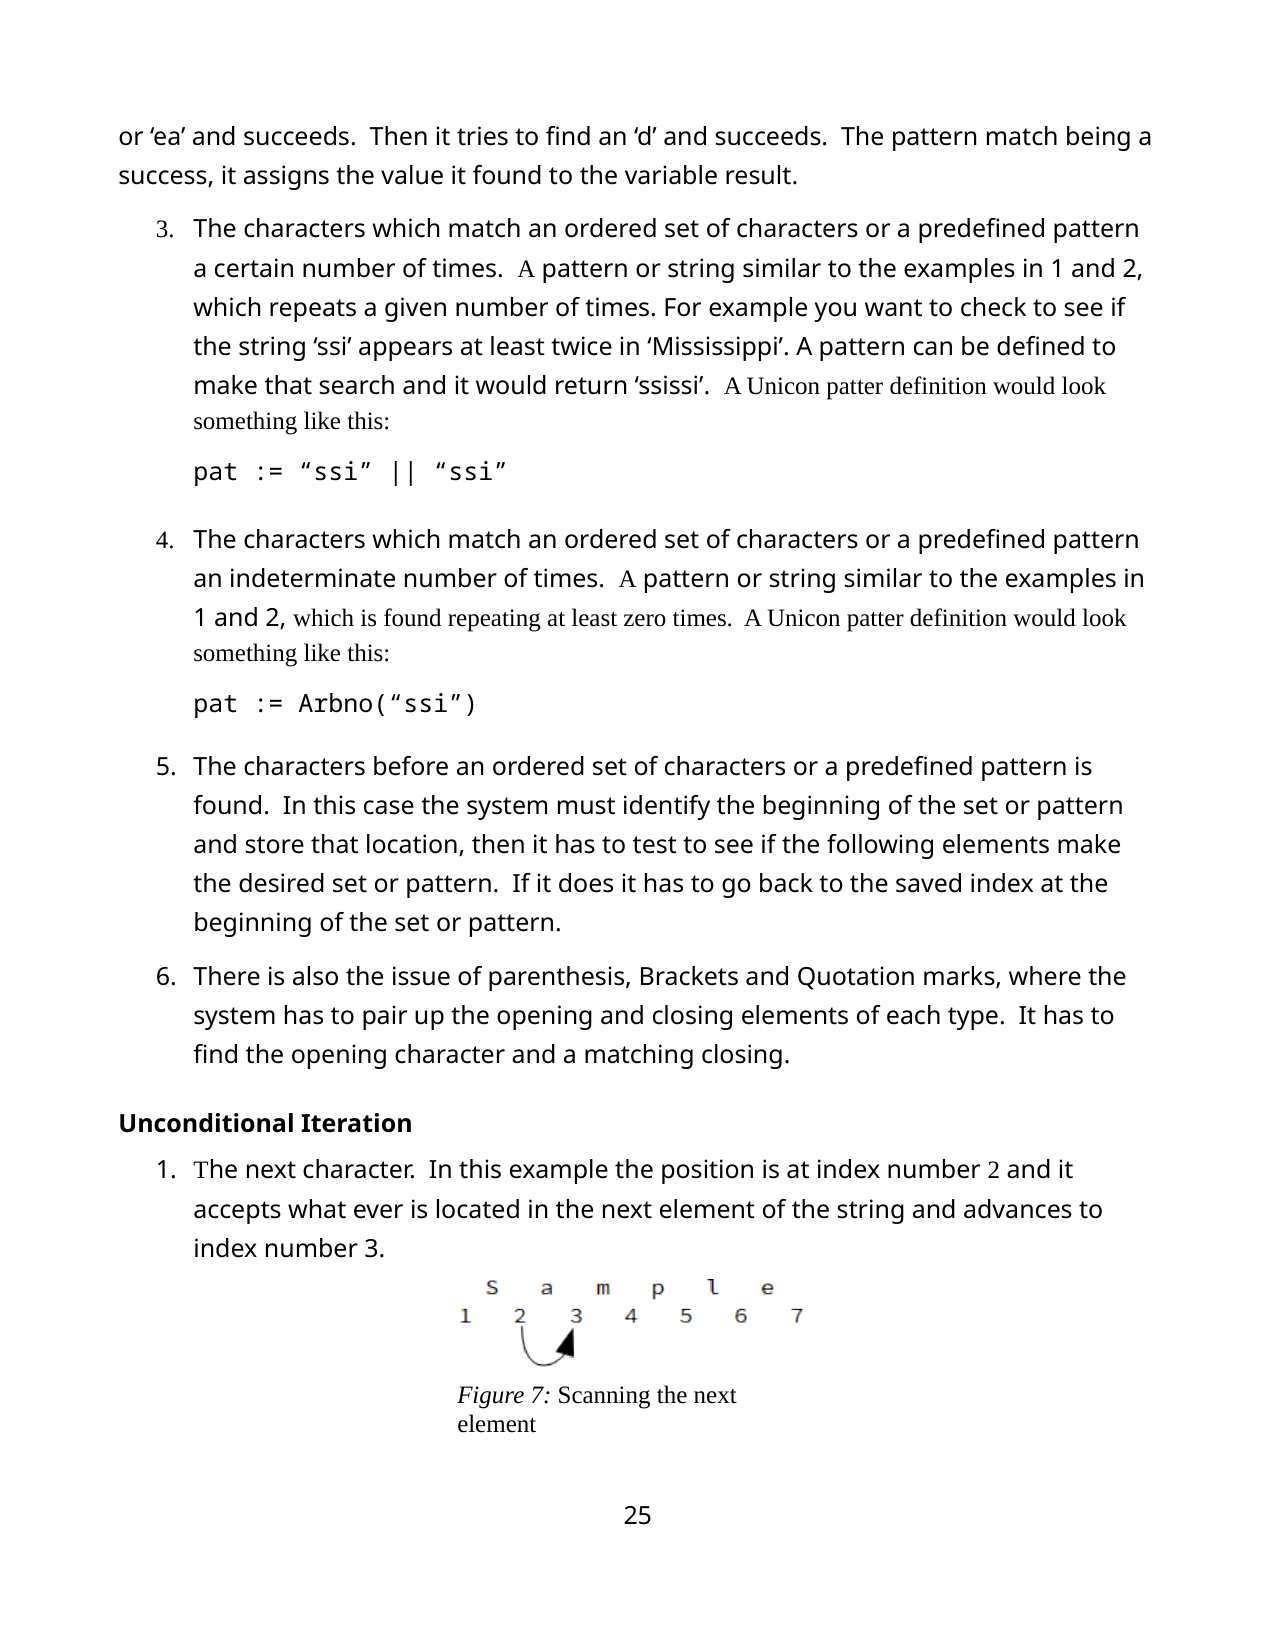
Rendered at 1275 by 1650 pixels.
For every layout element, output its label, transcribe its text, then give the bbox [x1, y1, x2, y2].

list pat := Arbno(“ssi”) [156, 686, 1157, 720]
text or ‘ea’ and succeeds. Then it tries to find an ‘d’ and succeeds. The pattern match being a success, it assigns the value it found to the variable result. [118, 118, 1157, 191]
list Figure 7: Scanning the next element [457, 1375, 802, 1438]
list There is also the issue of parenthesis, Brackets and Quotation marks, where the system has to pair up the opening and closing elements of each type. It has to find the opening character and a matching closing. [156, 959, 1157, 1071]
picture [457, 1279, 803, 1375]
list The next character. In this example the position is at index number 2 and it accepts what ever is located in the next element of the string and advances to index number 3. [156, 1152, 1157, 1264]
list The characters which match an ordered set of characters or a predefined pattern a certain number of times. A pattern or string similar to the examples in 1 and 2, which repeats a given number of times. For example you want to check to see if the string ‘ssi’ appears at least twice in ‘Mississippi’. A pattern can be defined to make that search and it would return ‘ssissi’. A Unicon patter definition would look something like this: [156, 211, 1157, 435]
list pat := “ssi” || “ssi” [156, 454, 1157, 488]
subtitle Unconditional Iteration [118, 1106, 1157, 1139]
list The characters before an ordered set of characters or a predefined pattern is found. In this case the system must identify the beginning of the set or pattern and store that location, then it has to test to see if the following elements make the desired set or pattern. If it does it has to go back to the saved index at the beginning of the set or pattern. [156, 748, 1157, 939]
list The characters which match an ordered set of characters or a predefined pattern an indeterminate number of times. A pattern or string similar to the examples in 1 and 2, which is found repeating at least zero times. A Unicon patter definition would look something like this: [156, 522, 1157, 667]
list [457, 1267, 802, 1279]
